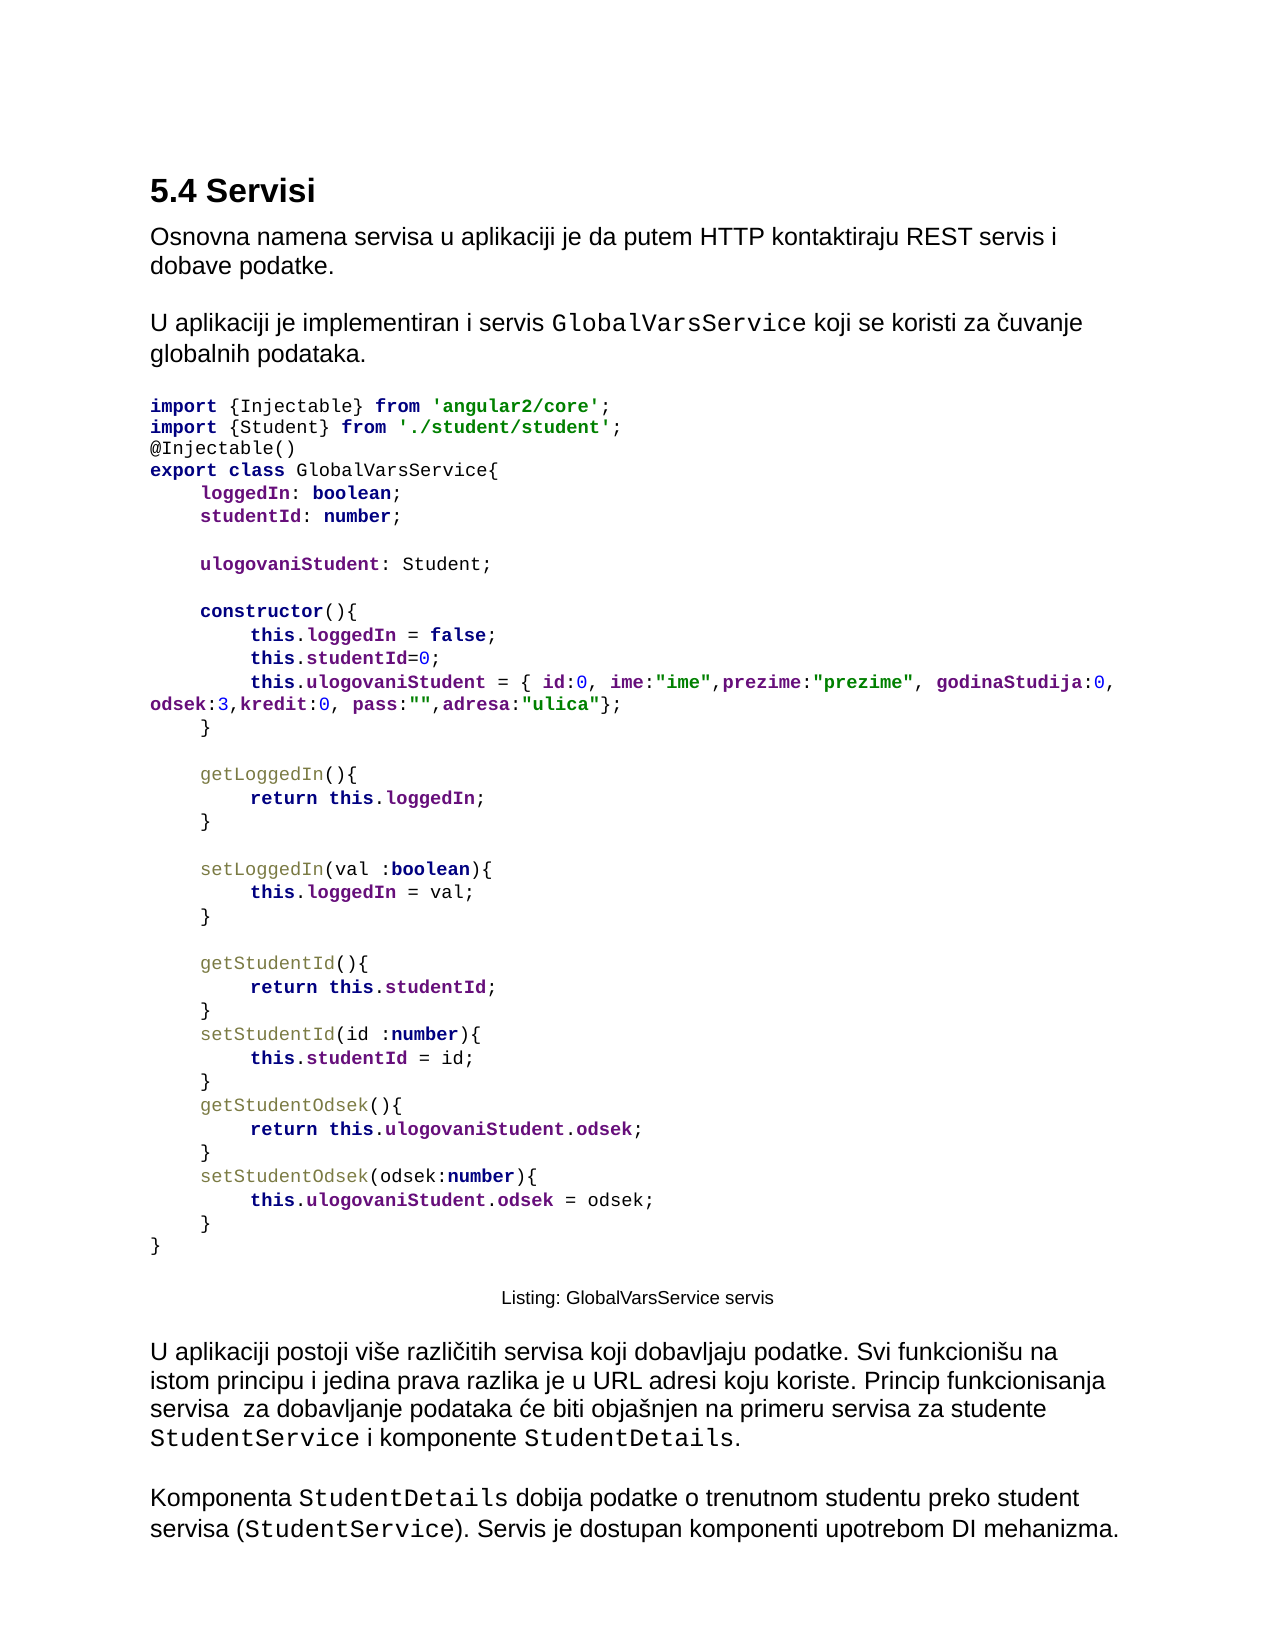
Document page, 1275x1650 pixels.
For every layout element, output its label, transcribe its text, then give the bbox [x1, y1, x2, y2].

text this.loggedIn = false; [150, 623, 1125, 647]
text this.studentId=0; [150, 647, 1125, 671]
text } [150, 716, 1125, 739]
text } [150, 1236, 1125, 1257]
text this.studentId = id; [150, 1047, 1125, 1070]
text setStudentId(id :number){ [150, 1023, 1125, 1047]
text constructor(){ [150, 600, 1125, 623]
text loggedIn: boolean; [150, 482, 1125, 505]
text this.ulogovaniStudent.odsek = odsek; [150, 1189, 1125, 1212]
text U aplikaciji postoji više različitih servisa koji dobavljaju podatke. Svi funkcionišu na istom principu i jedina prava razlika je u URL adresi koju koriste. Princip funkcionisanja servisa za dobavljanje podataka će biti objašnjen na primeru servisa za studente StudentService i komponente StudentDetails. [150, 1337, 1125, 1454]
text setLoggedIn(val :boolean){ [150, 858, 1125, 881]
text import {Injectable} from 'angular2/core'; [150, 397, 1125, 418]
text } [150, 999, 1125, 1023]
text return this.ulogovaniStudent.odsek; [150, 1118, 1125, 1141]
text U aplikaciji je implementiran i servis GlobalVarsService koji se koristi za čuvanje globalnih podataka. [150, 308, 1125, 368]
text Komponenta StudentDetails dobija podatke o trenutnom studentu preko student servisa (StudentService). Servis je dostupan komponenti upotrebom DI mehanizma. [150, 1483, 1125, 1545]
text } [150, 1212, 1125, 1236]
text } [150, 1141, 1125, 1165]
text this.loggedIn = val; [150, 881, 1125, 905]
text getStudentId(){ [150, 952, 1125, 976]
text ulogovaniStudent: Student; [150, 553, 1125, 576]
text getLoggedIn(){ [150, 763, 1125, 787]
text import {Student} from './student/student'; [150, 418, 1125, 439]
text export class GlobalVarsService{ [150, 460, 1125, 482]
text @Injectable() [150, 439, 1125, 460]
text Listing: GlobalVarsService servis [150, 1287, 1125, 1308]
text return this.loggedIn; [150, 787, 1125, 810]
text } [150, 810, 1125, 834]
subtitle 5.4 Servisi [150, 171, 1125, 209]
text studentId: number; [150, 505, 1125, 529]
text return this.studentId; [150, 976, 1125, 999]
text setStudentOdsek(odsek:number){ [150, 1165, 1125, 1189]
text this.ulogovaniStudent = { id:0, ime:"ime",prezime:"prezime", godinaStudija:0, odsek:3,kredit:0, pass:"",adresa:"ulica"}; [150, 671, 1125, 716]
text Osnovna namena servisa u aplikaciji je da putem HTTP kontaktiraju REST servis i dobave podatke. [150, 222, 1125, 279]
text getStudentOdsek(){ [150, 1094, 1125, 1118]
text } [150, 905, 1125, 928]
text } [150, 1070, 1125, 1094]
